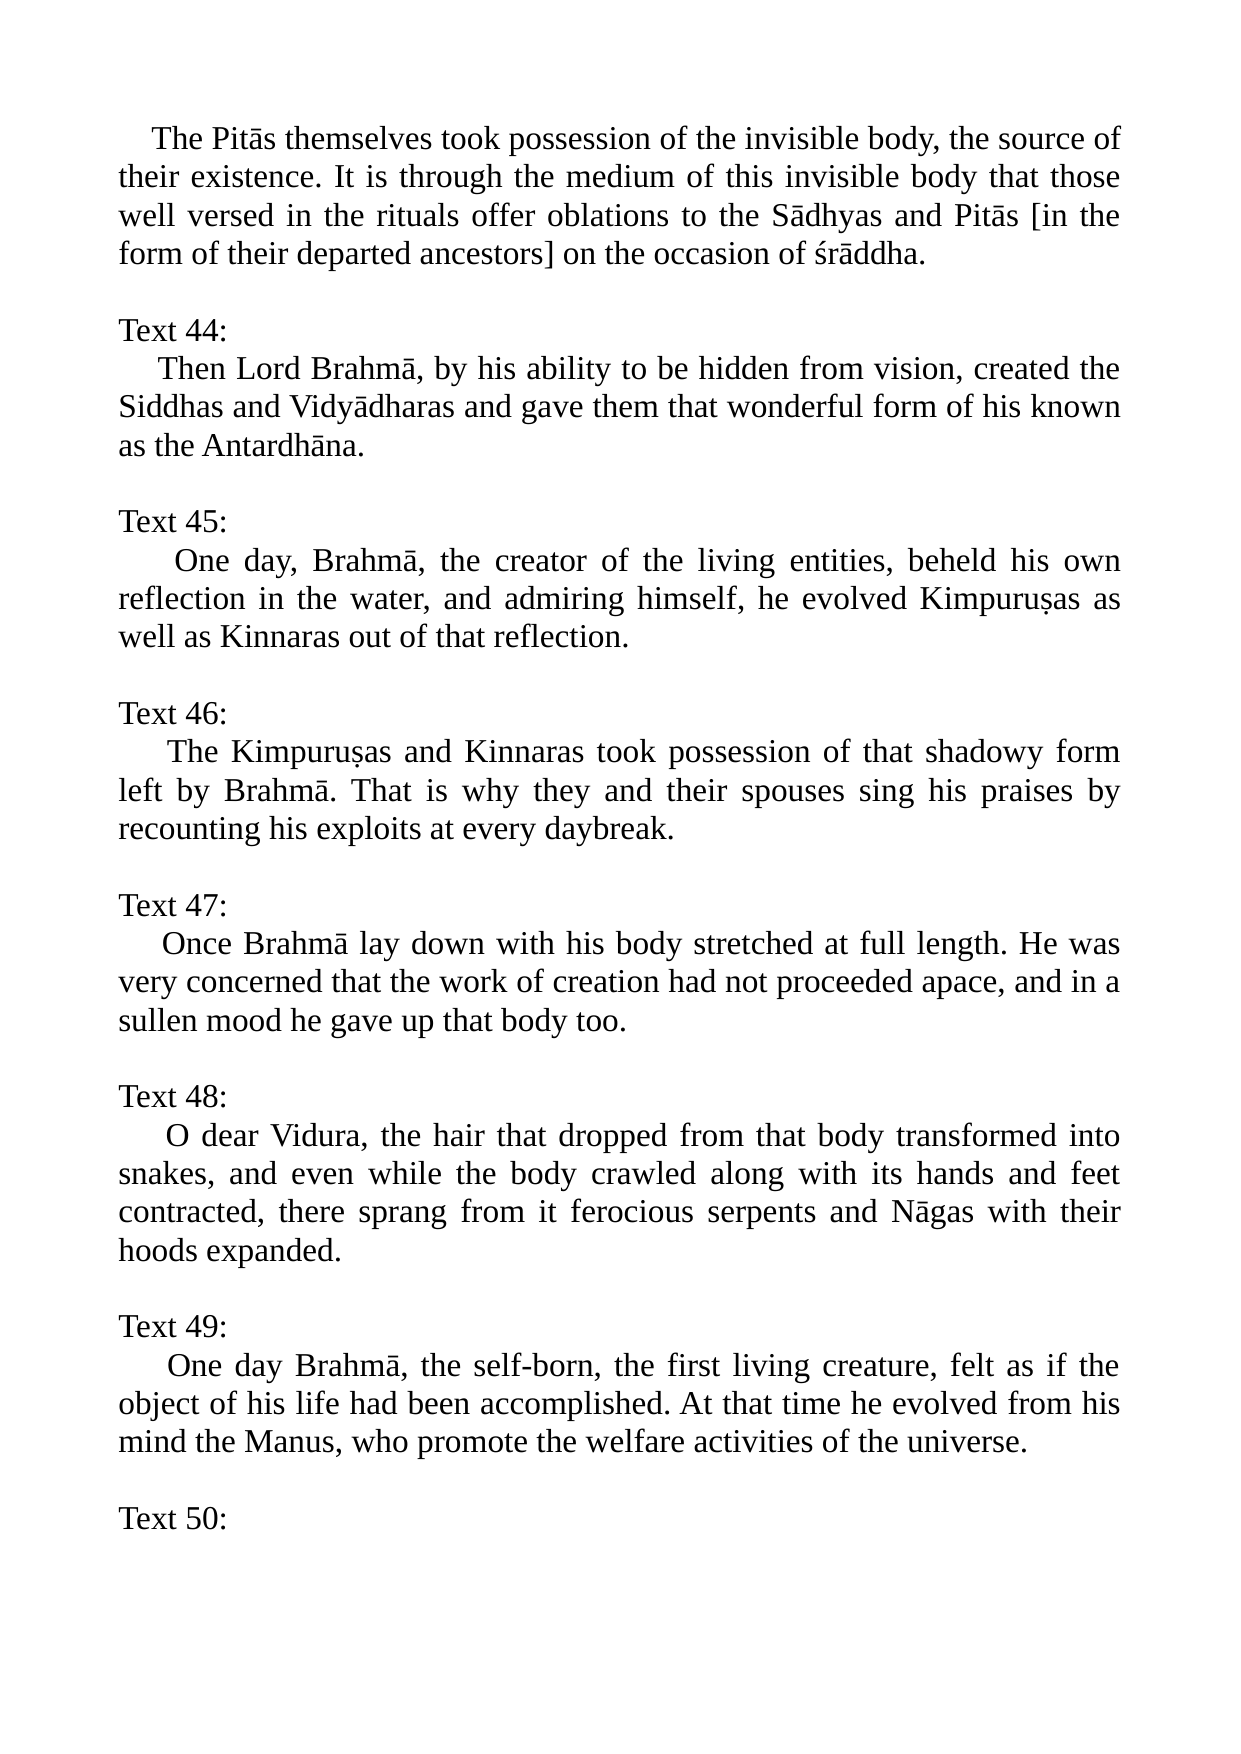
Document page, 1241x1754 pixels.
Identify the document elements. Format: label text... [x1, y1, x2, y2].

text Once Brahmā lay down with his body stretched at full length. He was very concerned that the work of creation had not proceeded apace, and in a sullen mood he gave up that body too. [118, 923, 1122, 1038]
text Text 49: [118, 1306, 1122, 1345]
text One day, Brahmā, the creator of the living entities, beheld his own reflection in the water, and admiring himself, he evolved Kimpuruṣas as well as Kinnaras out of that reflection. [118, 540, 1122, 655]
text One day Brahmā, the self-born, the first living creature, felt as if the object of his life had been accomplished. At that time he evolved from his mind the Manus, who promote the welfare activities of the universe. [118, 1345, 1122, 1460]
text Text 46: [118, 693, 1122, 731]
text O dear Vidura, the hair that dropped from that body transformed into snakes, and even while the body crawled along with its hands and feet contracted, there sprang from it ferocious serpents and Nāgas with their hoods expanded. [118, 1115, 1122, 1268]
text The Kimpuruṣas and Kinnaras took possession of that shadowy form left by Brahmā. That is why they and their spouses sing his praises by recounting his exploits at every daybreak. [118, 731, 1122, 846]
text Text 44: [118, 310, 1122, 348]
text Text 47: [118, 885, 1122, 923]
text Then Lord Brahmā, by his ability to be hidden from vision, created the Siddhas and Vidyādharas and gave them that wonderful form of his known as the Antardhāna. [118, 348, 1122, 463]
text The Pitās themselves took possession of the invisible body, the source of their existence. It is through the medium of this invisible body that those well versed in the rituals offer oblations to the Sādhyas and Pitās [in the form of their departed ancestors] on the occasion of śrāddha. [118, 118, 1122, 271]
text Text 50: [118, 1498, 1122, 1536]
text Text 48: [118, 1076, 1122, 1115]
text Text 45: [118, 501, 1122, 540]
